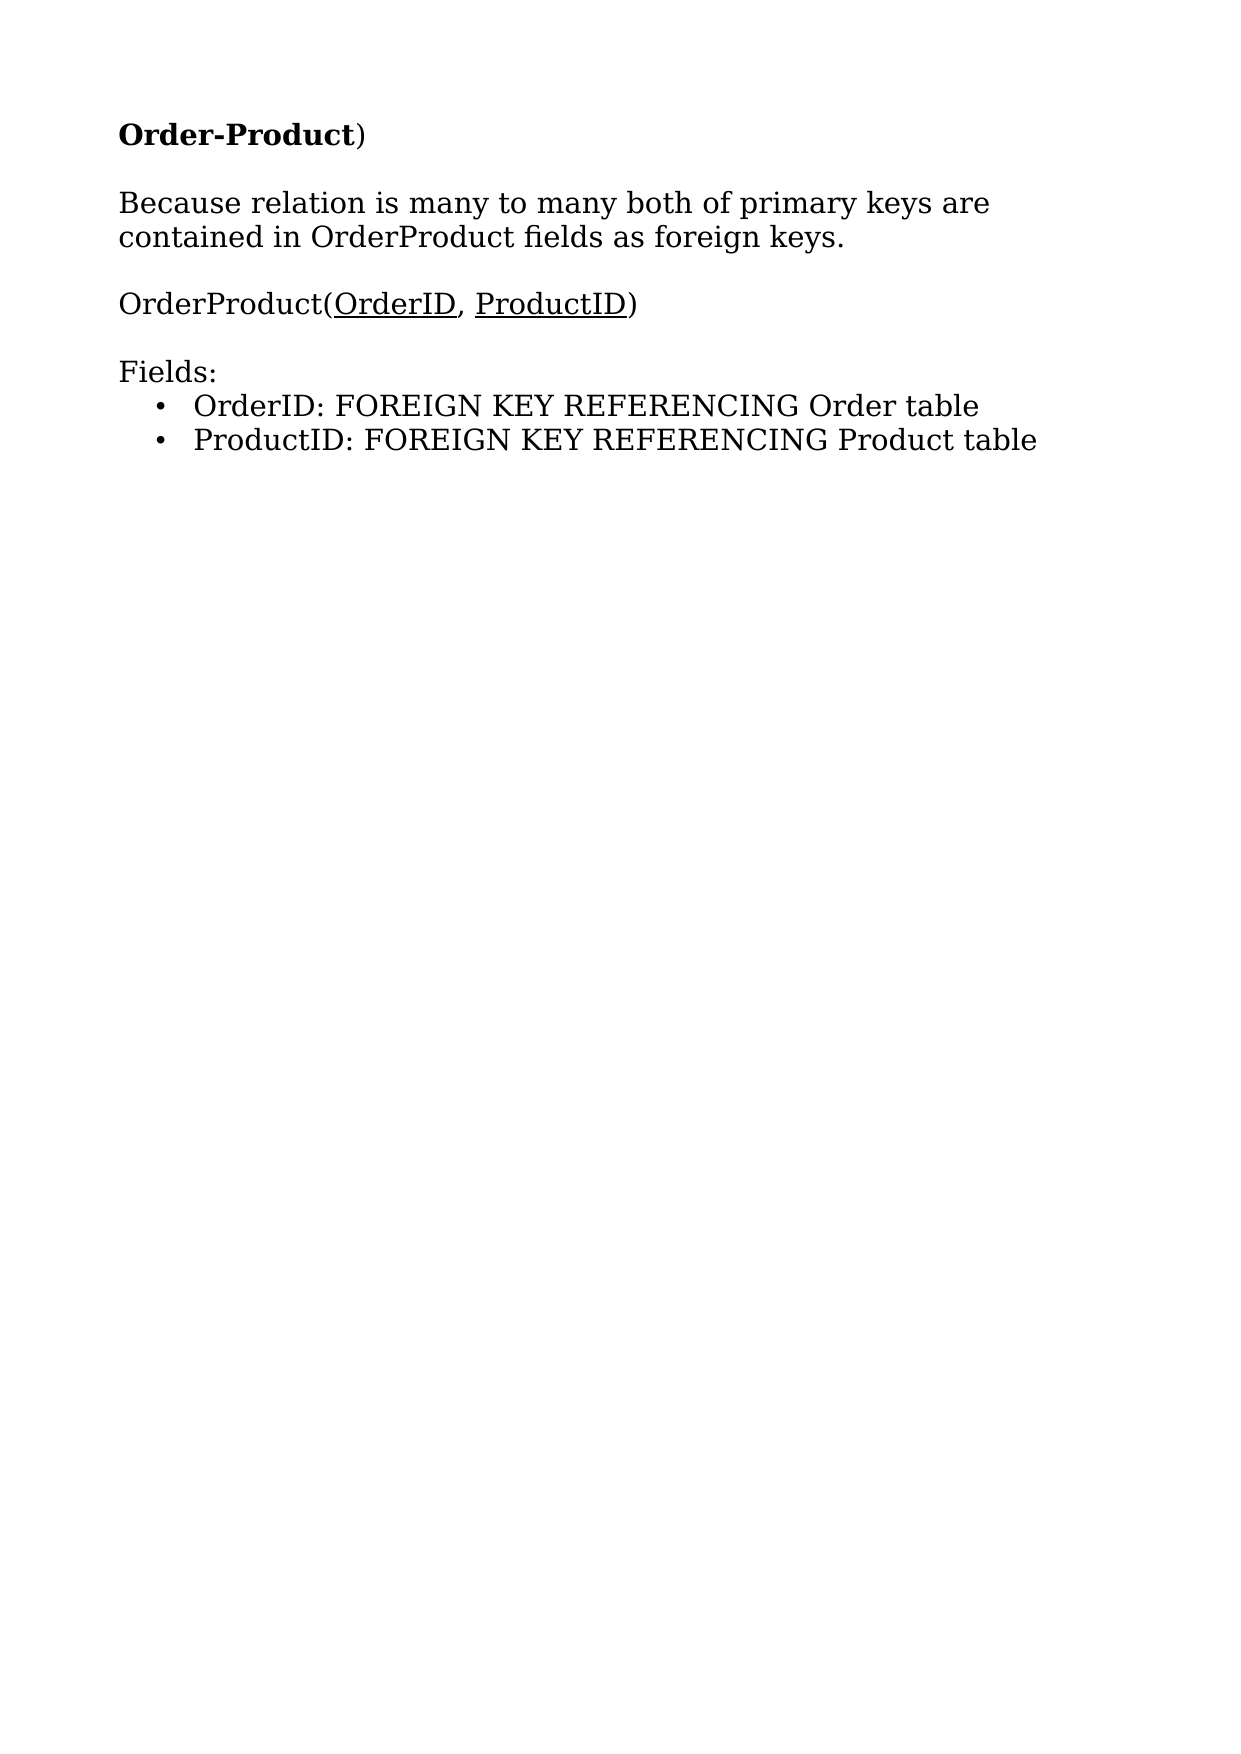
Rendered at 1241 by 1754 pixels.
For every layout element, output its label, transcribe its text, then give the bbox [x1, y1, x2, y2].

text Fields: [118, 355, 1122, 389]
text OrderProduct(OrderID, ProductID) [118, 287, 1122, 321]
text Order-Product) [118, 118, 1122, 152]
text Because relation is many to many both of primary keys are contained in OrderProduct fields as foreign keys. [118, 186, 1122, 254]
list ProductID: FOREIGN KEY REFERENCING Product table [156, 423, 1122, 457]
list OrderID: FOREIGN KEY REFERENCING Order table [156, 389, 1122, 423]
